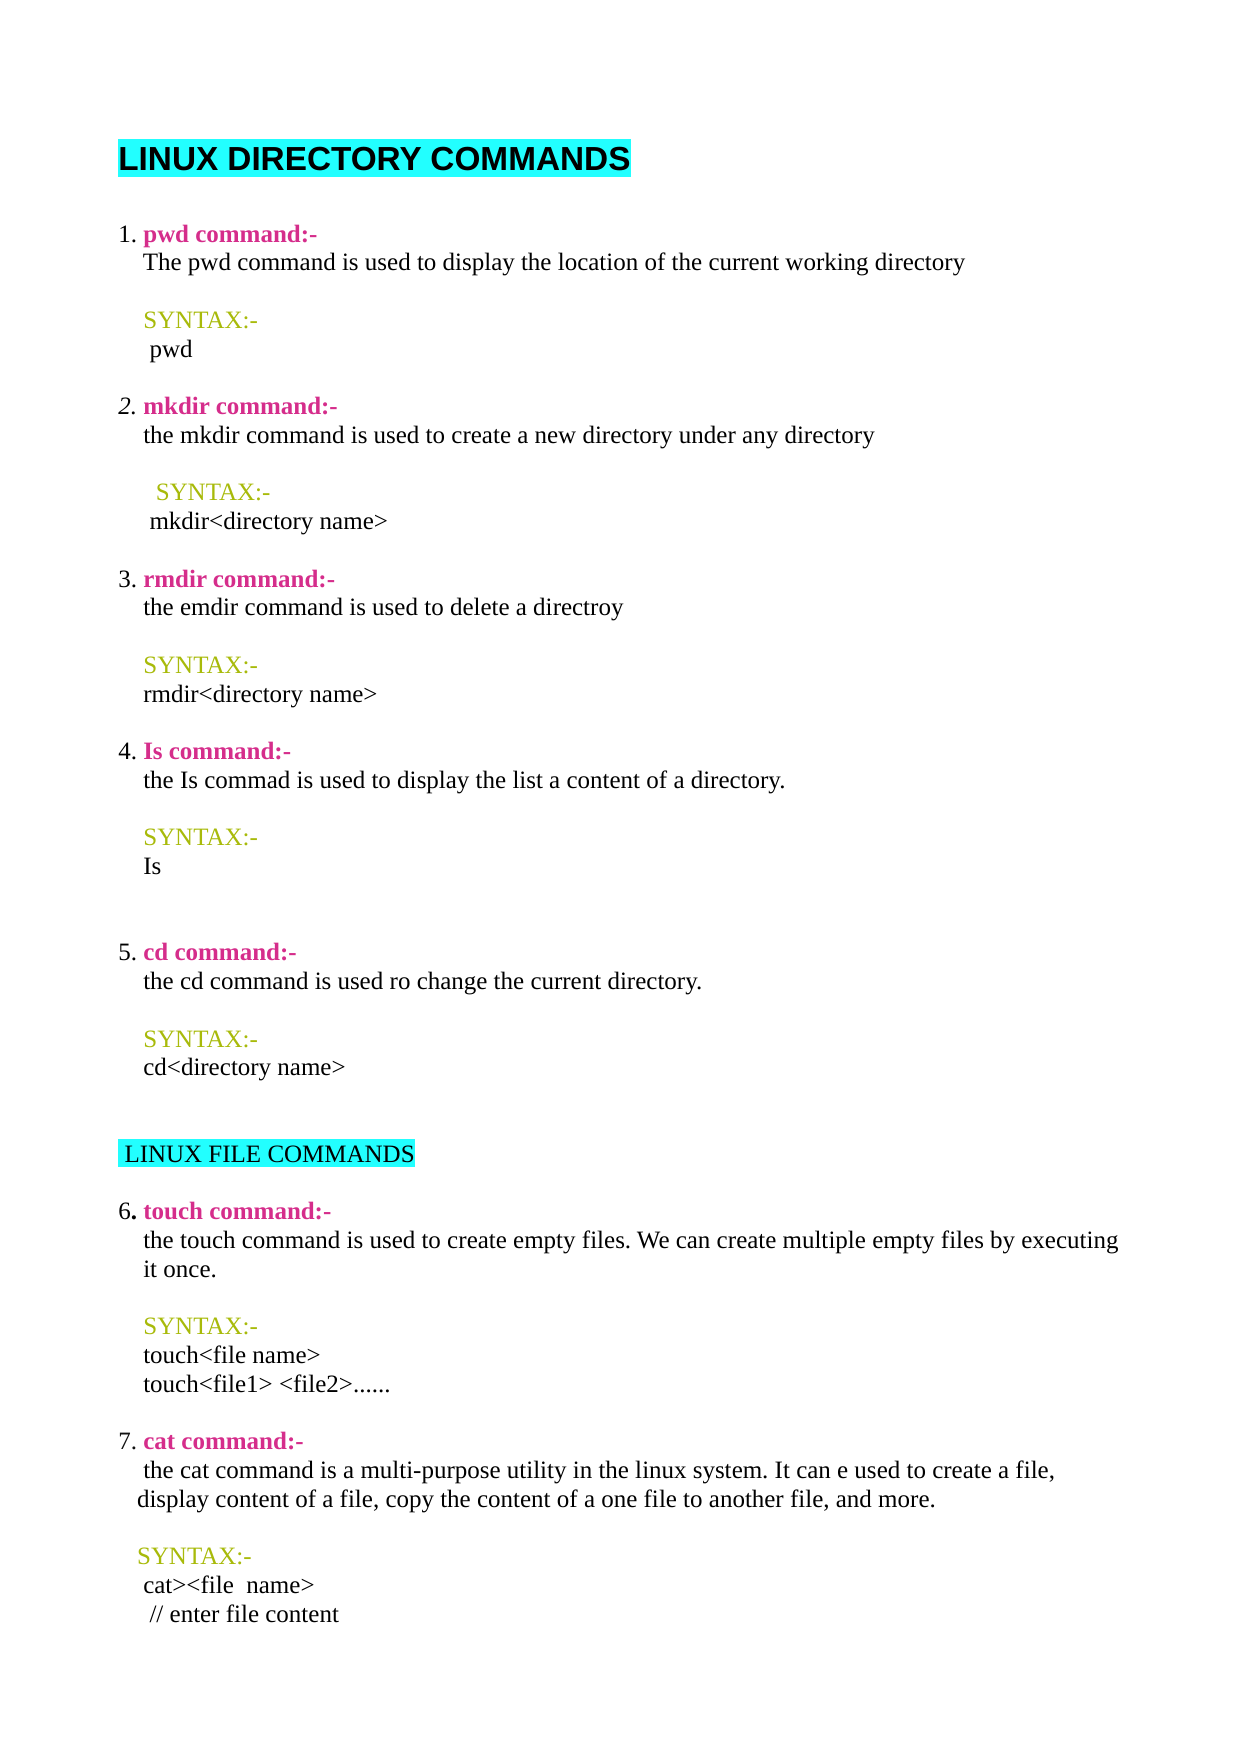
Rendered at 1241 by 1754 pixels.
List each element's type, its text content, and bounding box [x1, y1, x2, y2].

text 7. cat command:- [118, 1426, 1122, 1455]
text the emdir command is used to delete a directroy [118, 592, 1122, 621]
text SYNTAX:- [118, 1024, 1122, 1052]
text display content of a file, copy the content of a one file to another file, and more. [118, 1484, 1122, 1512]
text SYNTAX:- [118, 1311, 1122, 1340]
subtitle LINUX DIRECTORY COMMANDS [118, 139, 1122, 177]
text touch<file1> <file2>...... [118, 1369, 1122, 1397]
text cd<directory name> [118, 1052, 1122, 1081]
text the Is commad is used to display the list a content of a directory. [118, 765, 1122, 794]
text SYNTAX:- [118, 822, 1122, 851]
text pwd [118, 334, 1122, 362]
text SYNTAX:- [118, 305, 1122, 334]
text SYNTAX:- [118, 650, 1122, 679]
text SYNTAX:- [118, 1541, 1122, 1570]
text touch<file name> [118, 1340, 1122, 1369]
text 4. Is command:- [118, 736, 1122, 765]
text the cat command is a multi-purpose utility in the linux system. It can e used to create a file, [118, 1455, 1122, 1484]
text rmdir<directory name> [118, 679, 1122, 707]
text the touch command is used to create empty files. We can create multiple empty files by executing [118, 1225, 1122, 1254]
text LINUX FILE COMMANDS [118, 1139, 1122, 1167]
text Is [118, 851, 1122, 880]
text // enter file content [118, 1599, 1122, 1627]
text 2. mkdir command:- [118, 391, 1122, 420]
text the mkdir command is used to create a new directory under any directory [118, 420, 1122, 449]
text The pwd command is used to display the location of the current working directory [118, 247, 1122, 276]
text the cd command is used ro change the current directory. [118, 966, 1122, 995]
text SYNTAX:- [118, 477, 1122, 506]
text 6. touch command:- [118, 1196, 1122, 1225]
text mkdir<directory name> [118, 506, 1122, 535]
text it once. [118, 1254, 1122, 1282]
text 5. cd command:- [118, 937, 1122, 966]
text 3. rmdir command:- [118, 564, 1122, 592]
text cat><file name> [118, 1570, 1122, 1599]
text 1. pwd command:- [118, 219, 1122, 247]
